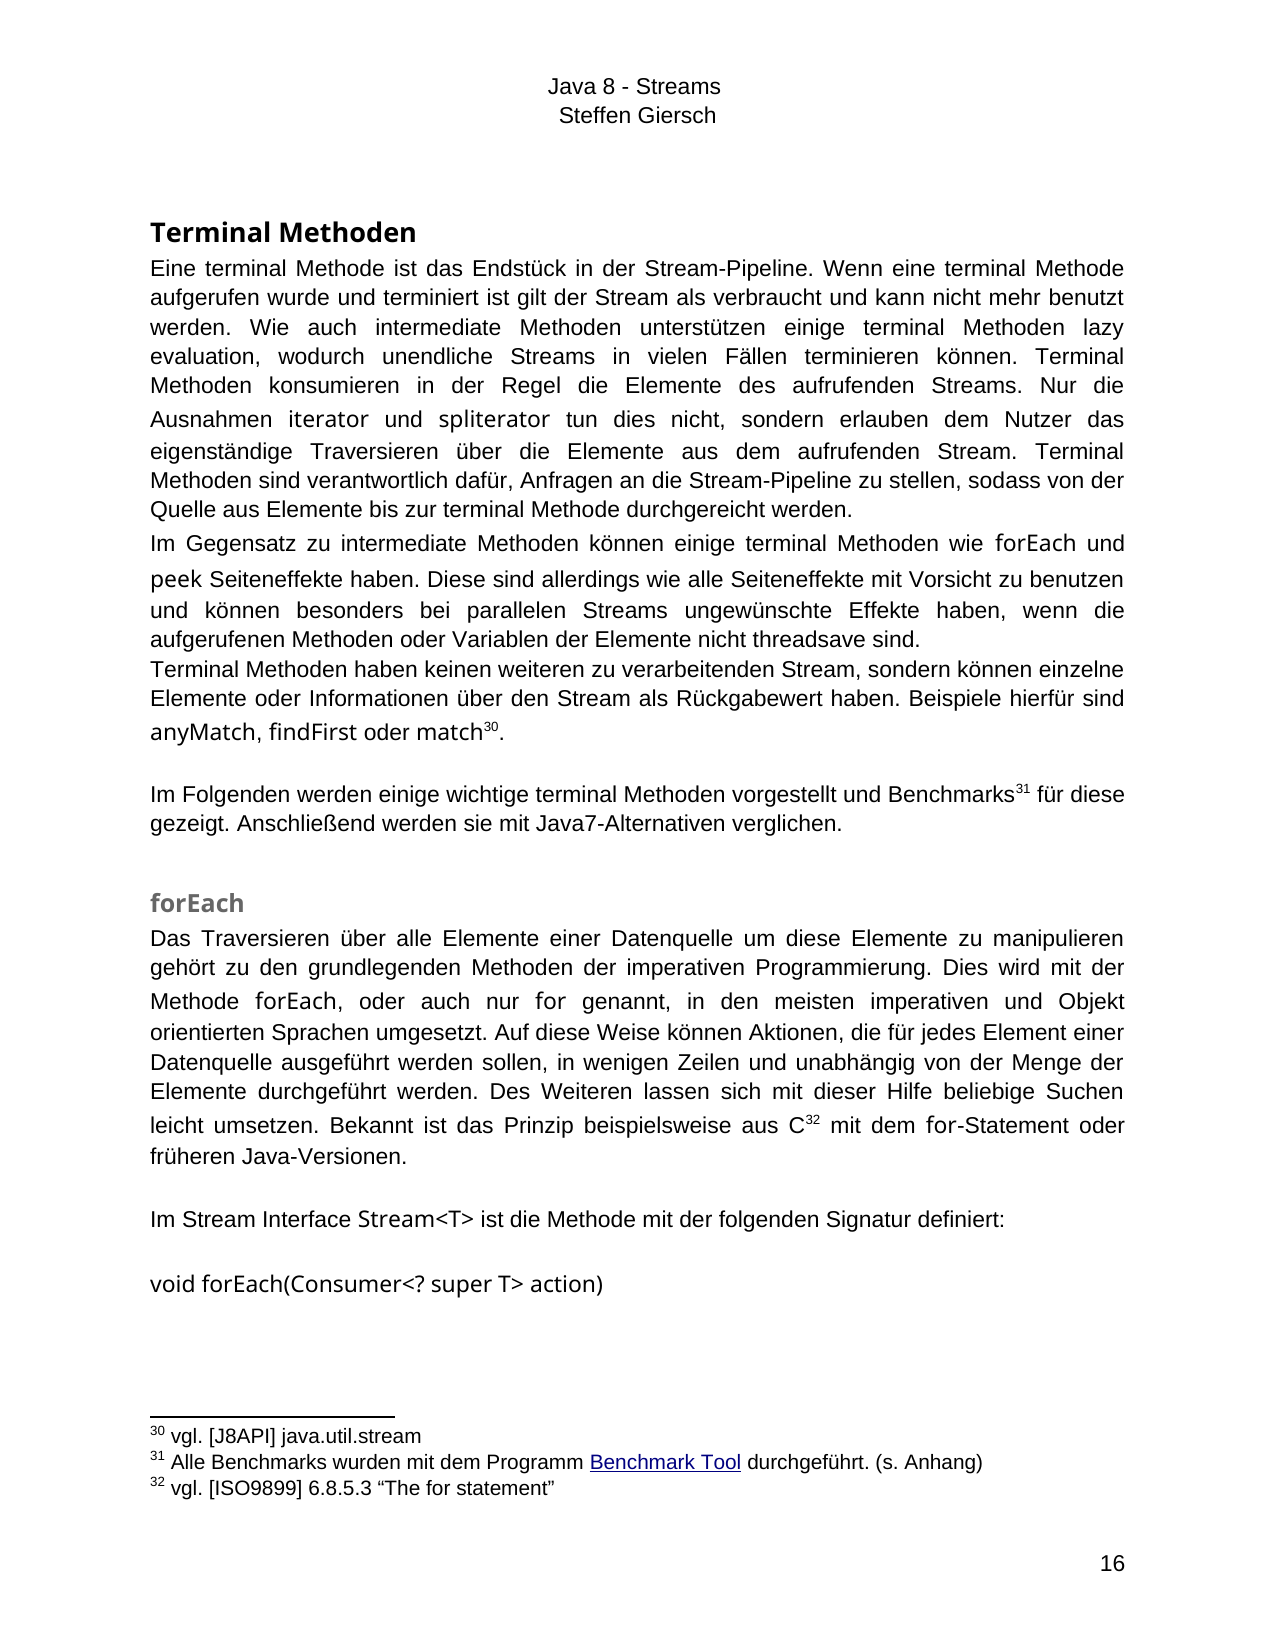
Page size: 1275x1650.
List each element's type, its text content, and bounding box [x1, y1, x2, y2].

text Das Traversieren über alle Elemente einer Datenquelle um diese Elemente zu manipulieren gehört zu den grundlegenden Methoden der imperativen Programmierung. Dies wird mit der Methode forEach, oder auch nur for genannt, in den meisten imperativen und Objekt orientierten Sprachen umgesetzt. Auf diese Weise können Aktionen, die für jedes Element einer Datenquelle ausgeführt werden sollen, in wenigen Zeilen und unabhängig von der Menge der Elemente durchgeführt werden. Des Weiteren lassen sich mit dieser Hilfe beliebige Suchen leicht umsetzen. Bekannt ist das Prinzip beispielsweise aus C mit dem for-Statement oder früheren Java-Versionen. [150, 925, 1125, 1169]
text Alle Benchmarks wurden mit dem Programm Benchmark Tool durchgeführt. (s. Anhang) [150, 1449, 1125, 1474]
text Im Folgenden werden einige wichtige terminal Methoden vorgestellt und Benchmarks für diese gezeigt. Anschließend werden sie mit Java7-Alternativen verglichen. [150, 781, 1125, 836]
text Terminal Methoden haben keinen weiteren zu verarbeitenden Stream, sondern können einzelne Elemente oder Informationen über den Stream als Rückgabewert haben. Beispiele hierfür sind anyMatch, findFirst oder match. [150, 656, 1125, 747]
subtitle forEach [150, 886, 1125, 920]
subtitle Terminal Methoden [150, 213, 1125, 250]
text vgl. [J8API] java.util.stream [150, 1423, 1125, 1449]
text void forEach(Consumer<? super T> action) [150, 1268, 1125, 1299]
text Im Stream Interface Stream<T> ist die Methode mit der folgenden Signatur definiert: [150, 1203, 1125, 1234]
text vgl. [ISO9899] 6.8.5.3 “The for statement” [150, 1474, 1125, 1500]
text Eine terminal Methode ist das Endstück in der Stream-Pipeline. Wenn eine terminal Methode aufgerufen wurde und terminiert ist gilt der Stream als verbraucht und kann nicht mehr benutzt werden. Wie auch intermediate Methoden unterstützen einige terminal Methoden lazy evaluation, wodurch unendliche Streams in vielen Fällen terminieren können. Terminal Methoden konsumieren in der Regel die Elemente des aufrufenden Streams. Nur die Ausnahmen iterator und spliterator tun dies nicht, sondern erlauben dem Nutzer das eigenständige Traversieren über die Elemente aus dem aufrufenden Stream. Terminal Methoden sind verantwortlich dafür, Anfragen an die Stream-Pipeline zu stellen, sodass von der Quelle aus Elemente bis zur terminal Methode durchgereicht werden. [150, 256, 1125, 523]
text Im Gegensatz zu intermediate Methoden können einige terminal Methoden wie forEach und peek Seiteneffekte haben. Diese sind allerdings wie alle Seiteneffekte mit Vorsicht zu benutzen und können besonders bei parallelen Streams ungewünschte Effekte haben, wenn die aufgerufenen Methoden oder Variablen der Elemente nicht threadsave sind. [150, 527, 1125, 652]
